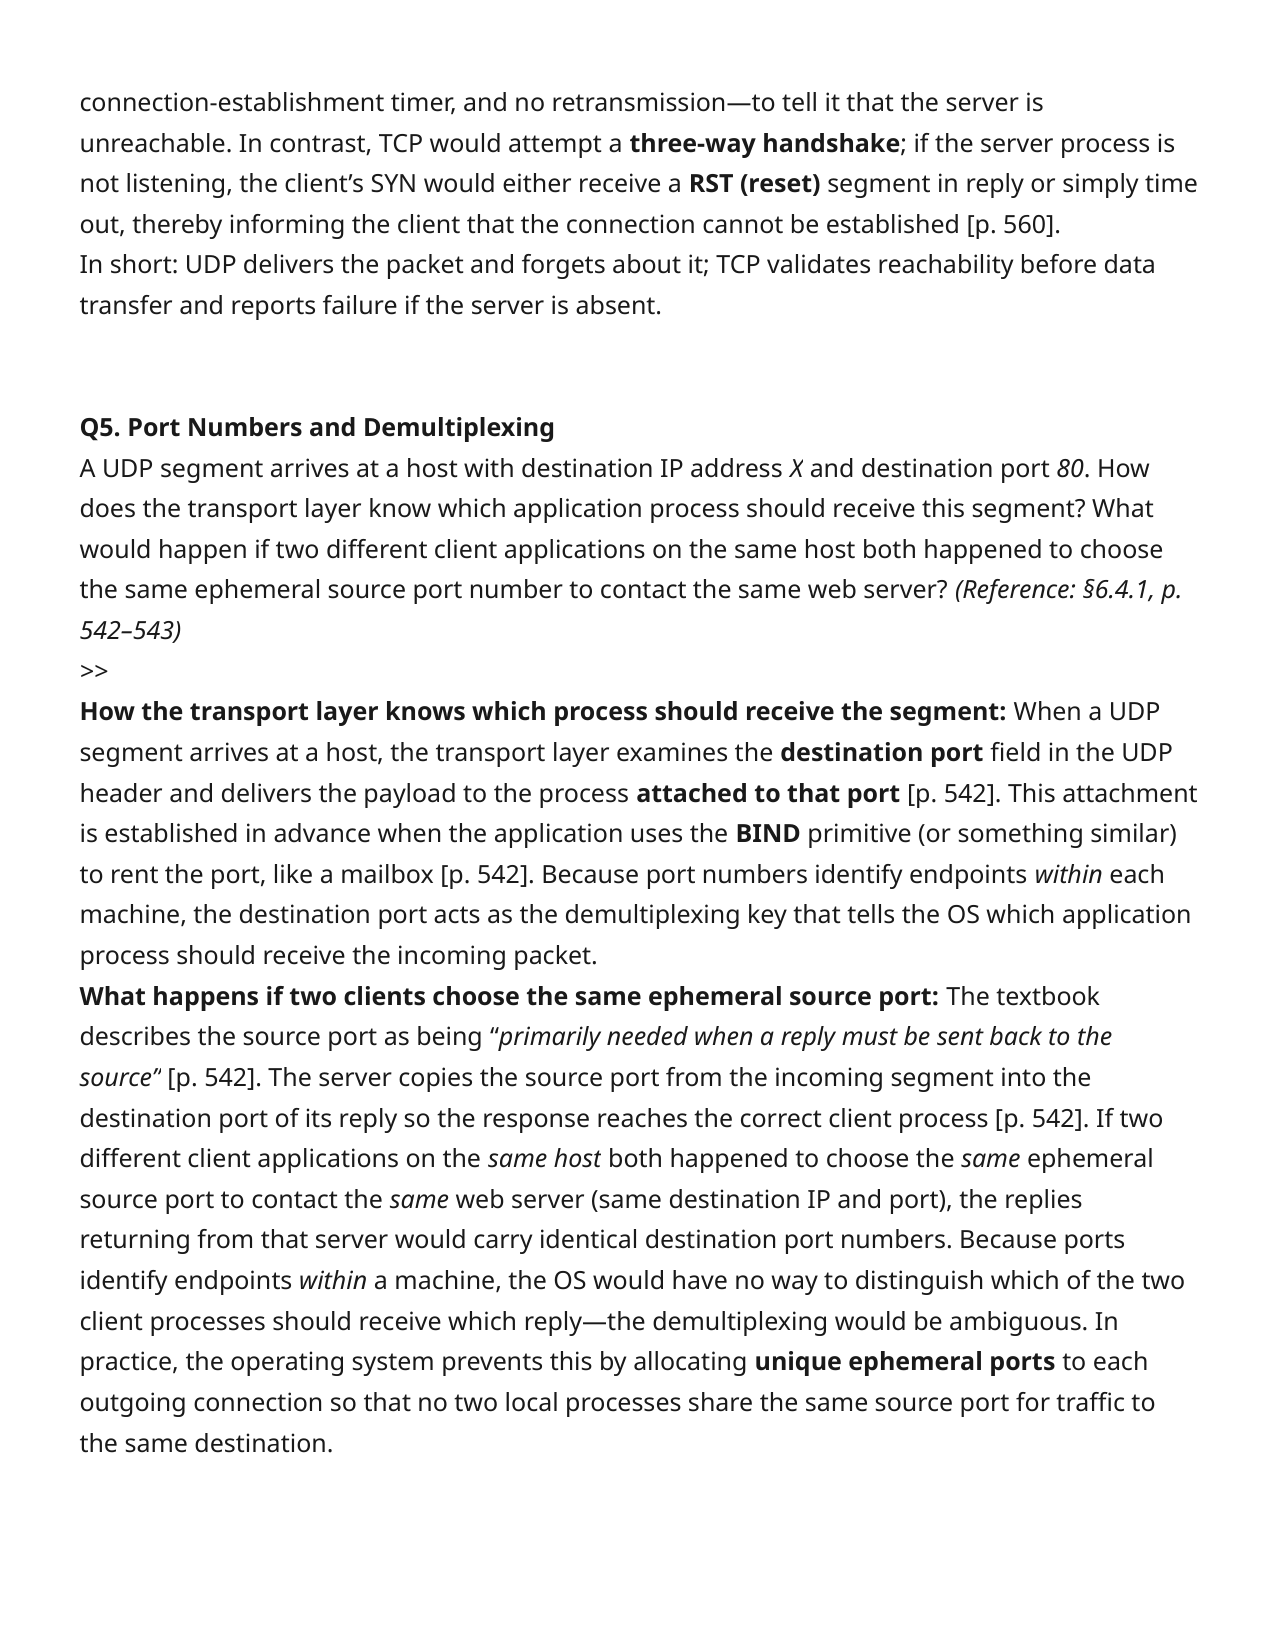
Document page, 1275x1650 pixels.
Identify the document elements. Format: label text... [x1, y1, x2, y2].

text In short: UDP delivers the packet and forgets about it; TCP validates reachability before data transfer and reports failure if the server is absent. [78, 241, 1197, 322]
text What happens if two clients choose the same ephemeral source port: The textbook describes the source port as being “primarily needed when a reply must be sent back to the source” [p. 542]. The server copies the source port from the incoming segment into the destination port of its reply so the response reaches the correct client process [p. 542]. If two different client applications on the same host both happened to choose the same ephemeral source port to contact the same web server (same destination IP and port), the replies returning from that server would carry identical destination port numbers. Because ports identify endpoints within a machine, the OS would have no way to distinguish which of the two client processes should receive which reply—the demultiplexing would be ambiguous. In practice, the operating system prevents this by allocating unique ephemeral ports to each outgoing connection so that no two local processes share the same source port for traffic to the same destination. [78, 972, 1197, 1459]
text connection-establishment timer, and no retransmission—to tell it that the server is unreachable. In contrast, TCP would attempt a three-way handshake; if the server process is not listening, the client’s SYN would either receive a RST (reset) segment in reply or simply time out, thereby informing the client that the connection cannot be established [p. 560]. [78, 78, 1197, 241]
text How the transport layer knows which process should receive the segment: When a UDP segment arrives at a host, the transport layer examines the destination port field in the UDP header and delivers the payload to the process attached to that port [p. 542]. This attachment is established in advance when the application uses the BIND primitive (or something similar) to rent the port, like a mailbox [p. 542]. Because port numbers identify endpoints within each machine, the destination port acts as the demultiplexing key that tells the OS which application process should receive the incoming packet. [78, 687, 1197, 972]
text >> [78, 647, 1197, 687]
text Q5. Port Numbers and Demultiplexing A UDP segment arrives at a host with destination IP address X and destination port 80. How does the transport layer know which application process should receive this segment? What would happen if two different client applications on the same host both happened to choose the same ephemeral source port number to contact the same web server? (Reference: §6.4.1, p. 542–543) [78, 403, 1197, 647]
